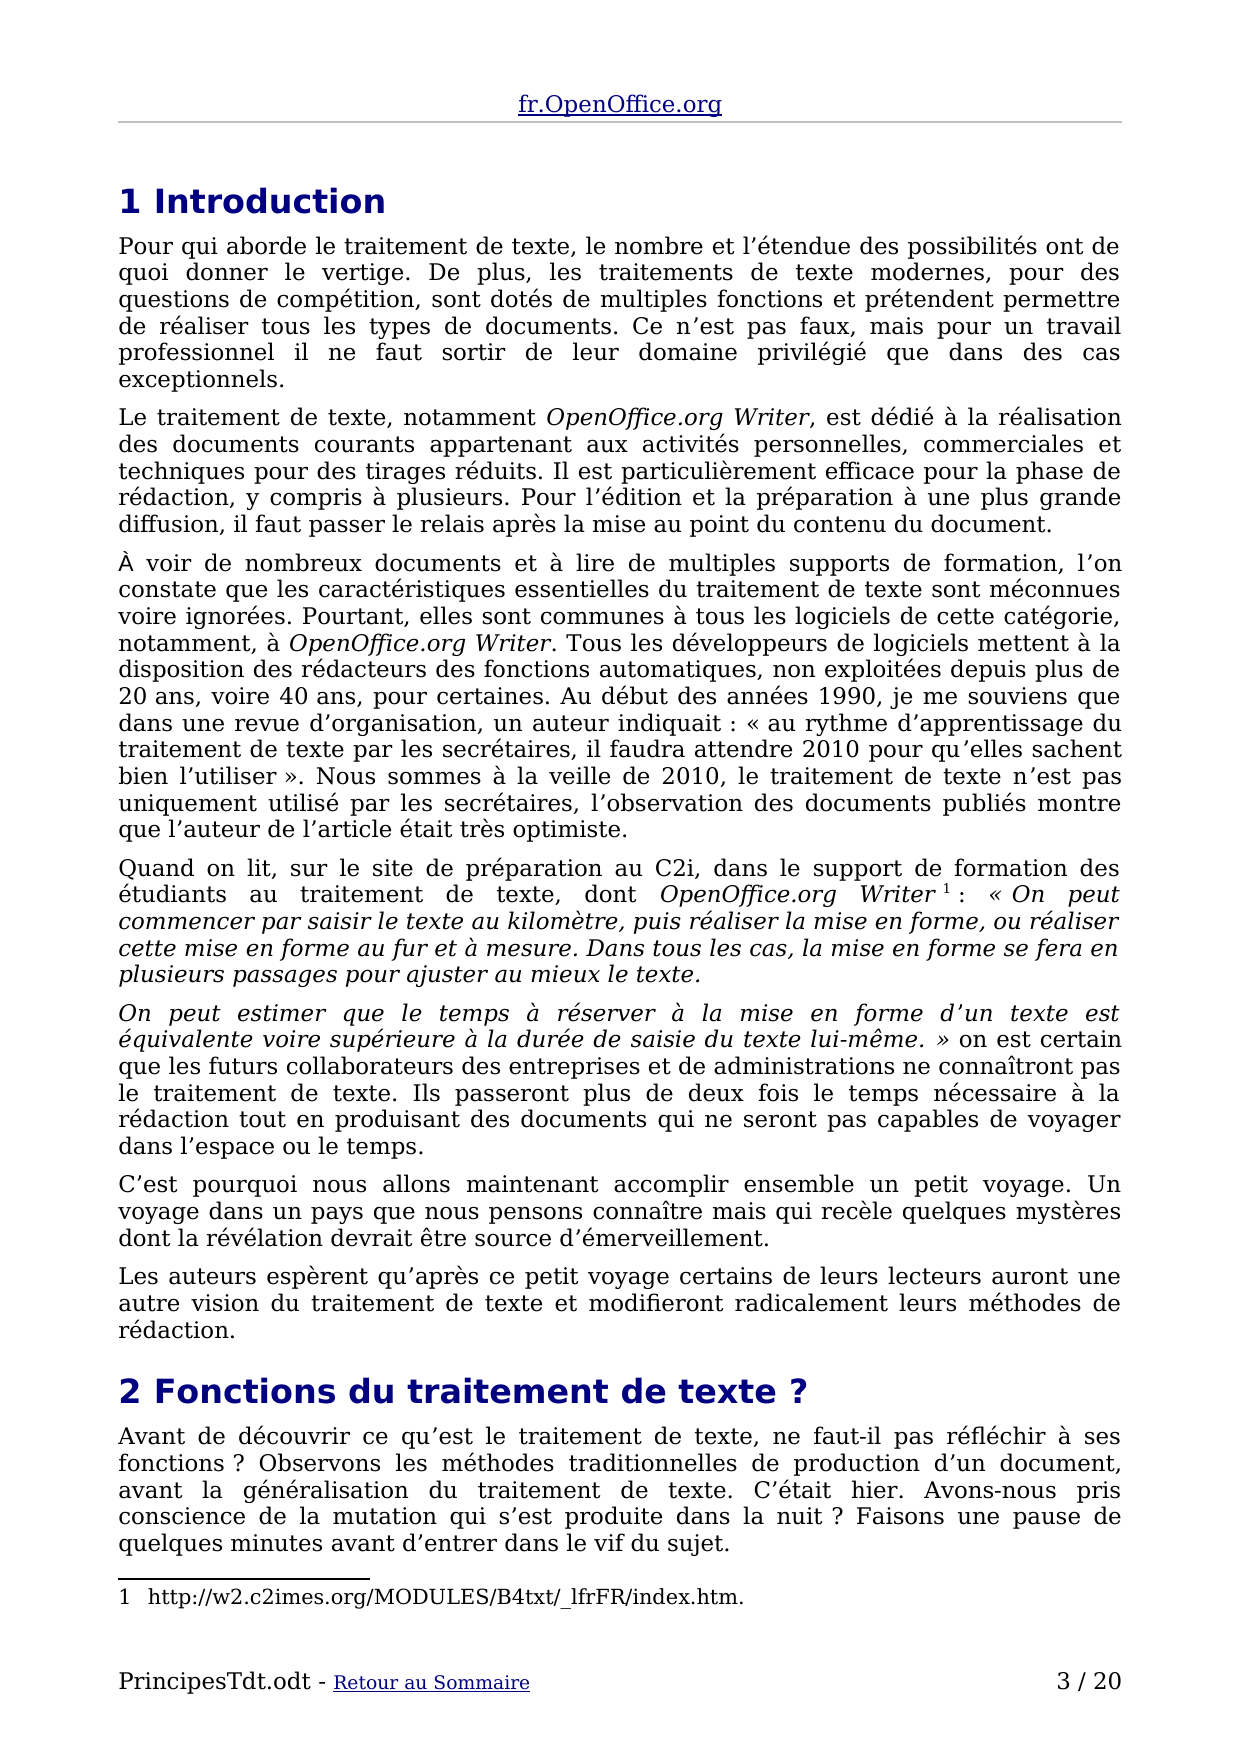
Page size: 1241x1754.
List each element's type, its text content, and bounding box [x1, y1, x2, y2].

text C’est pourquoi nous allons maintenant accomplir ensemble un petit voyage. Un voyage dans un pays que nous pensons connaître mais qui recèle quelques mystères dont la révélation devrait être source d’émerveillement. [118, 1172, 1122, 1252]
text On peut estimer que le temps à réserver à la mise en forme d’un texte est équivalente voire supérieure à la durée de saisie du texte lui-même. » on est certain que les futurs collaborateurs des entreprises et de administrations ne connaîtront pas le traitement de texte. Ils passeront plus de deux fois le temps nécessaire à la rédaction tout en produisant des documents qui ne seront pas capables de voyager dans l’espace ou le temps. [118, 1000, 1122, 1160]
text Avant de découvrir ce qu’est le traitement de texte, ne faut-il pas réfléchir à ses fonctions ? Observons les méthodes traditionnelles de production d’un document, avant la généralisation du traitement de texte. C’était hier. Avons-nous pris conscience de la mutation qui s’est produite dans la nuit ? Faisons une pause de quelques minutes avant d’entrer dans le vif du sujet. [118, 1423, 1122, 1557]
text Pour qui aborde le traitement de texte, le nombre et l’étendue des possibilités ont de quoi donner le vertige. De plus, les traitements de texte modernes, pour des questions de compétition, sont dotés de multiples fonctions et prétendent permettre de réaliser tous les types de documents. Ce n’est pas faux, mais pour un travail professionnel il ne faut sortir de leur domaine privilégié que dans des cas exceptionnels. [118, 233, 1122, 393]
text Les auteurs espèrent qu’après ce petit voyage certains de leurs lecteurs auront une autre vision du traitement de texte et modifieront radicalement leurs méthodes de rédaction. [118, 1263, 1122, 1343]
text Quand on lit, sur le site de préparation au C2i, dans le support de formation des étudiants au traitement de texte, dont OpenOffice.org Writer : « On peut commencer par saisir le texte au kilomètre, puis réaliser la mise en forme, ou réaliser cette mise en forme au fur et à mesure. Dans tous les cas, la mise en forme se fera en plusieurs passages pour ajuster au mieux le texte. [118, 855, 1122, 988]
text http://w2.c2imes.org/MODULES/B4txt/_lfrFR/index.htm. [118, 1585, 1122, 1609]
text Le traitement de texte, notamment OpenOffice.org Writer, est dédié à la réalisation des documents courants appartenant aux activités personnelles, commerciales et techniques pour des tirages réduits. Il est particulièrement efficace pour la phase de rédaction, y compris à plusieurs. Pour l’édition et la préparation à une plus grande diffusion, il faut passer le relais après la mise au point du contenu du document. [118, 404, 1122, 538]
subtitle Introduction [118, 182, 1122, 221]
text À voir de nombreux documents et à lire de multiples supports de formation, l’on constate que les caractéristiques essentielles du traitement de texte sont méconnues voire ignorées. Pourtant, elles sont communes à tous les logiciels de cette catégorie, notamment, à OpenOffice.org Writer. Tous les développeurs de logiciels mettent à la disposition des rédacteurs des fonctions automatiques, non exploitées depuis plus de 20 ans, voire 40 ans, pour certaines. Au début des années 1990, je me souviens que dans une revue d’organisation, un auteur indiquait : « au rythme d’apprentissage du traitement de texte par les secrétaires, il faudra attendre 2010 pour qu’elles sachent bien l’utiliser ». Nous sommes à la veille de 2010, le traitement de texte n’est pas uniquement utilisé par les secrétaires, l’observation des documents publiés montre que l’auteur de l’article était très optimiste. [118, 550, 1122, 843]
subtitle Fonctions du traitement de texte ? [118, 1373, 1122, 1412]
